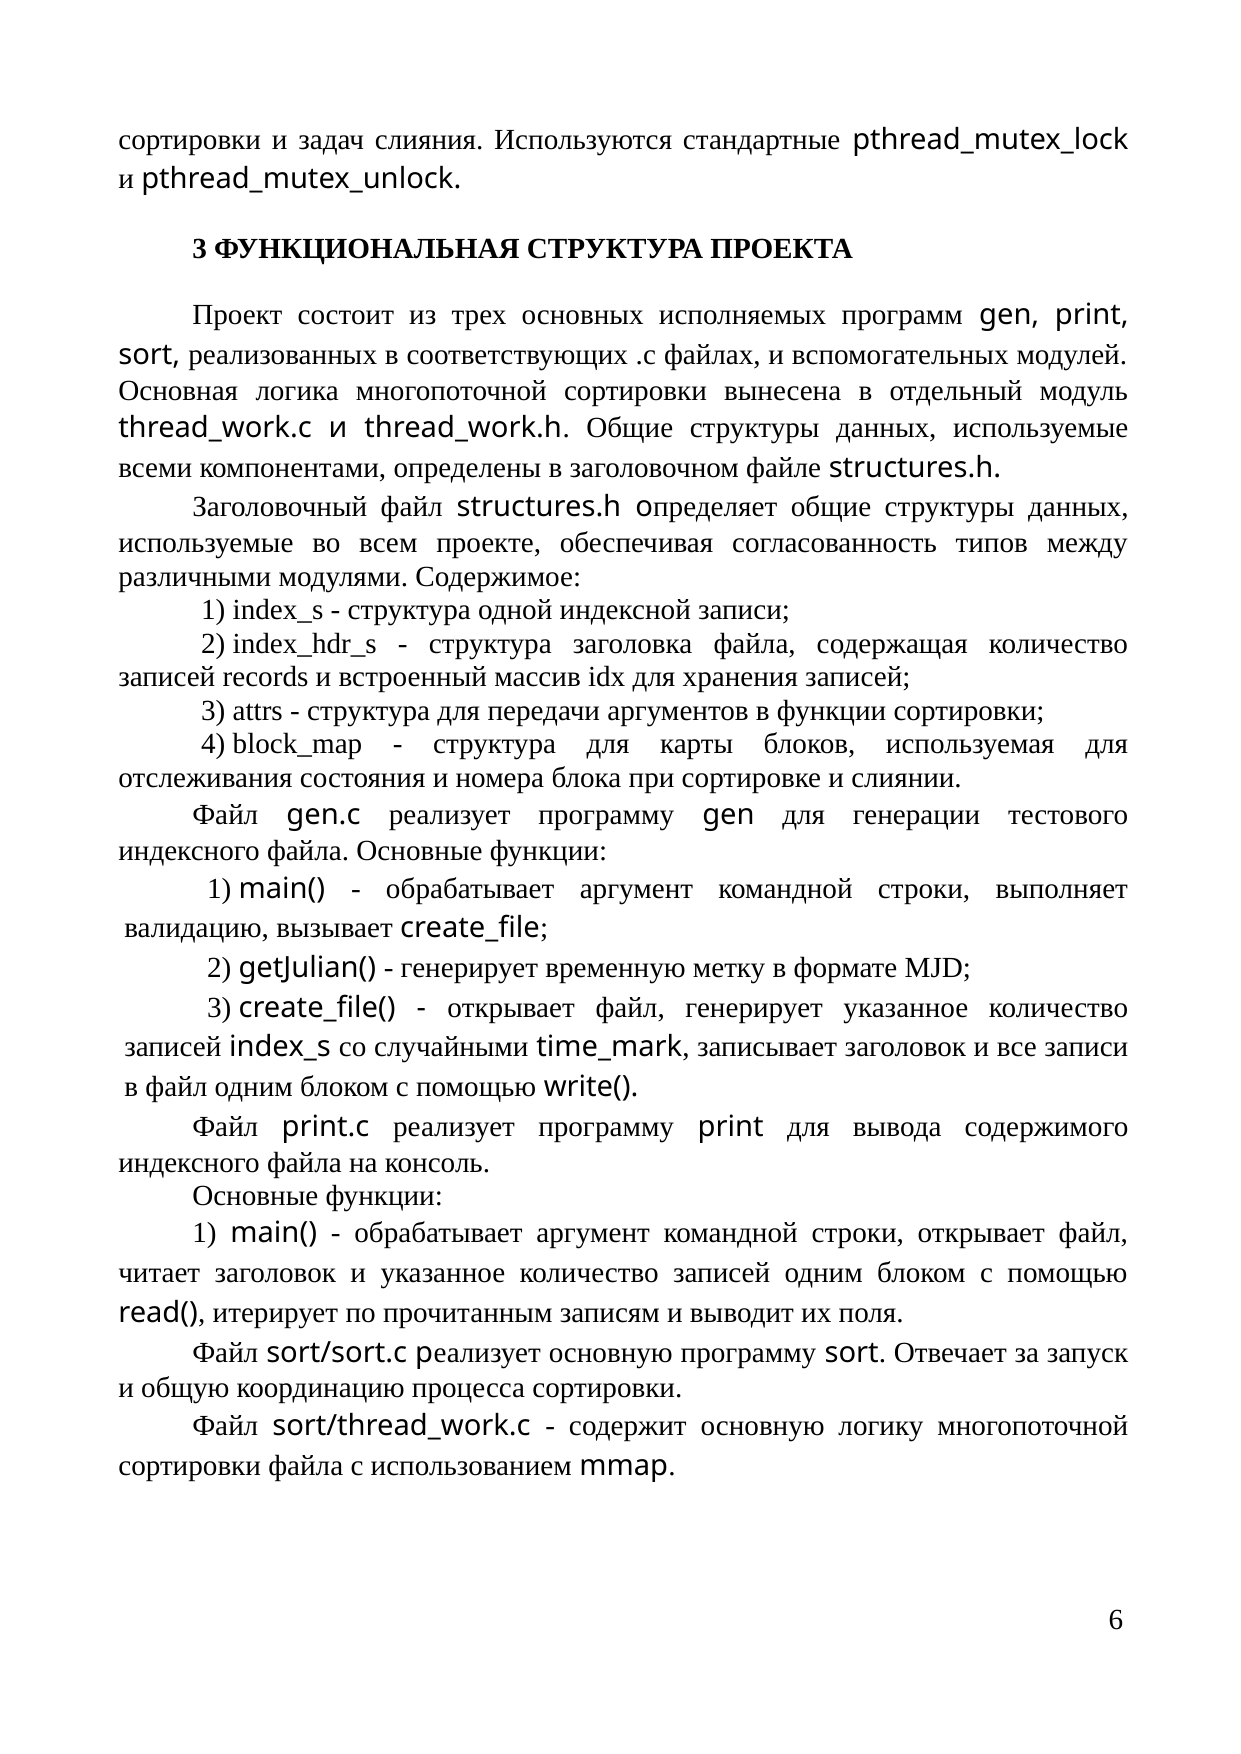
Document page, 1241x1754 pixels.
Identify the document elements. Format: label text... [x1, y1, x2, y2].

text Заголовочный файл structures.h определяет общие структуры данных, используемые во всем проекте, обеспечивая согласованность типов между различными модулями. Содержимое: [118, 486, 1128, 592]
text Файл sort/thread_work.c - содержит основную логику многопоточной сортировки файла с использованием mmap. [118, 1404, 1128, 1483]
list getJulian() - генерирует временную метку в формате MJD; [124, 946, 1128, 986]
list index_hdr_s - структура заголовка файла, содержащая количество записей records и встроенный массив idx для хранения записей; [118, 626, 1128, 693]
text Проект состоит из трех основных исполняемых программ gen, print, sort, реализованных в соответствующих .c файлах, и вспомогательных модулей. Основная логика многопоточной сортировки вынесена в отдельный модуль thread_work.c и thread_work.h. Общие структуры данных, используемые всеми компонентами, определены в заголовочном файле structures.h. [118, 293, 1128, 486]
list attrs - структура для передачи аргументов в функции сортировки; [118, 693, 1128, 727]
list main() - обрабатывает аргумент командной строки, выполняет валидацию, вызывает create_file; [124, 867, 1128, 946]
list index_s - структура одной индексной записи; [118, 592, 1128, 626]
text Файл gen.c реализует программу gen для генерации тестового индексного файла. Основные функции: [118, 794, 1128, 867]
list block_map - структура для карты блоков, используемая для отслеживания состояния и номера блока при сортировке и слиянии. [118, 727, 1128, 794]
text Основные функции: [118, 1178, 1128, 1212]
text 1) main() - обрабатывает аргумент командной строки, открывает файл, читает заголовок и указанное количество записей одним блоком с помощью read(), итерирует по прочитанным записям и выводит их поля. [118, 1212, 1128, 1331]
list 3 ФУНКЦИОНАЛЬНАЯ СТРУКТУРА ПРОЕКТА [118, 231, 1128, 264]
text Файл print.c реализует программу print для вывода содержимого индексного файла на консоль. [118, 1105, 1128, 1178]
list create_file() - открывает файл, генерирует указанное количество записей index_s со случайными time_mark, записывает заголовок и все записи в файл одним блоком с помощью write(). [124, 986, 1128, 1105]
text Файл sort/sort.c реализует основную программу sort. Отвечает за запуск и общую координацию процесса сортировки. [118, 1331, 1128, 1404]
text сортировки и задач слияния. Используются стандартные pthread_mutex_lock и pthread_mutex_unlock. [118, 118, 1128, 197]
